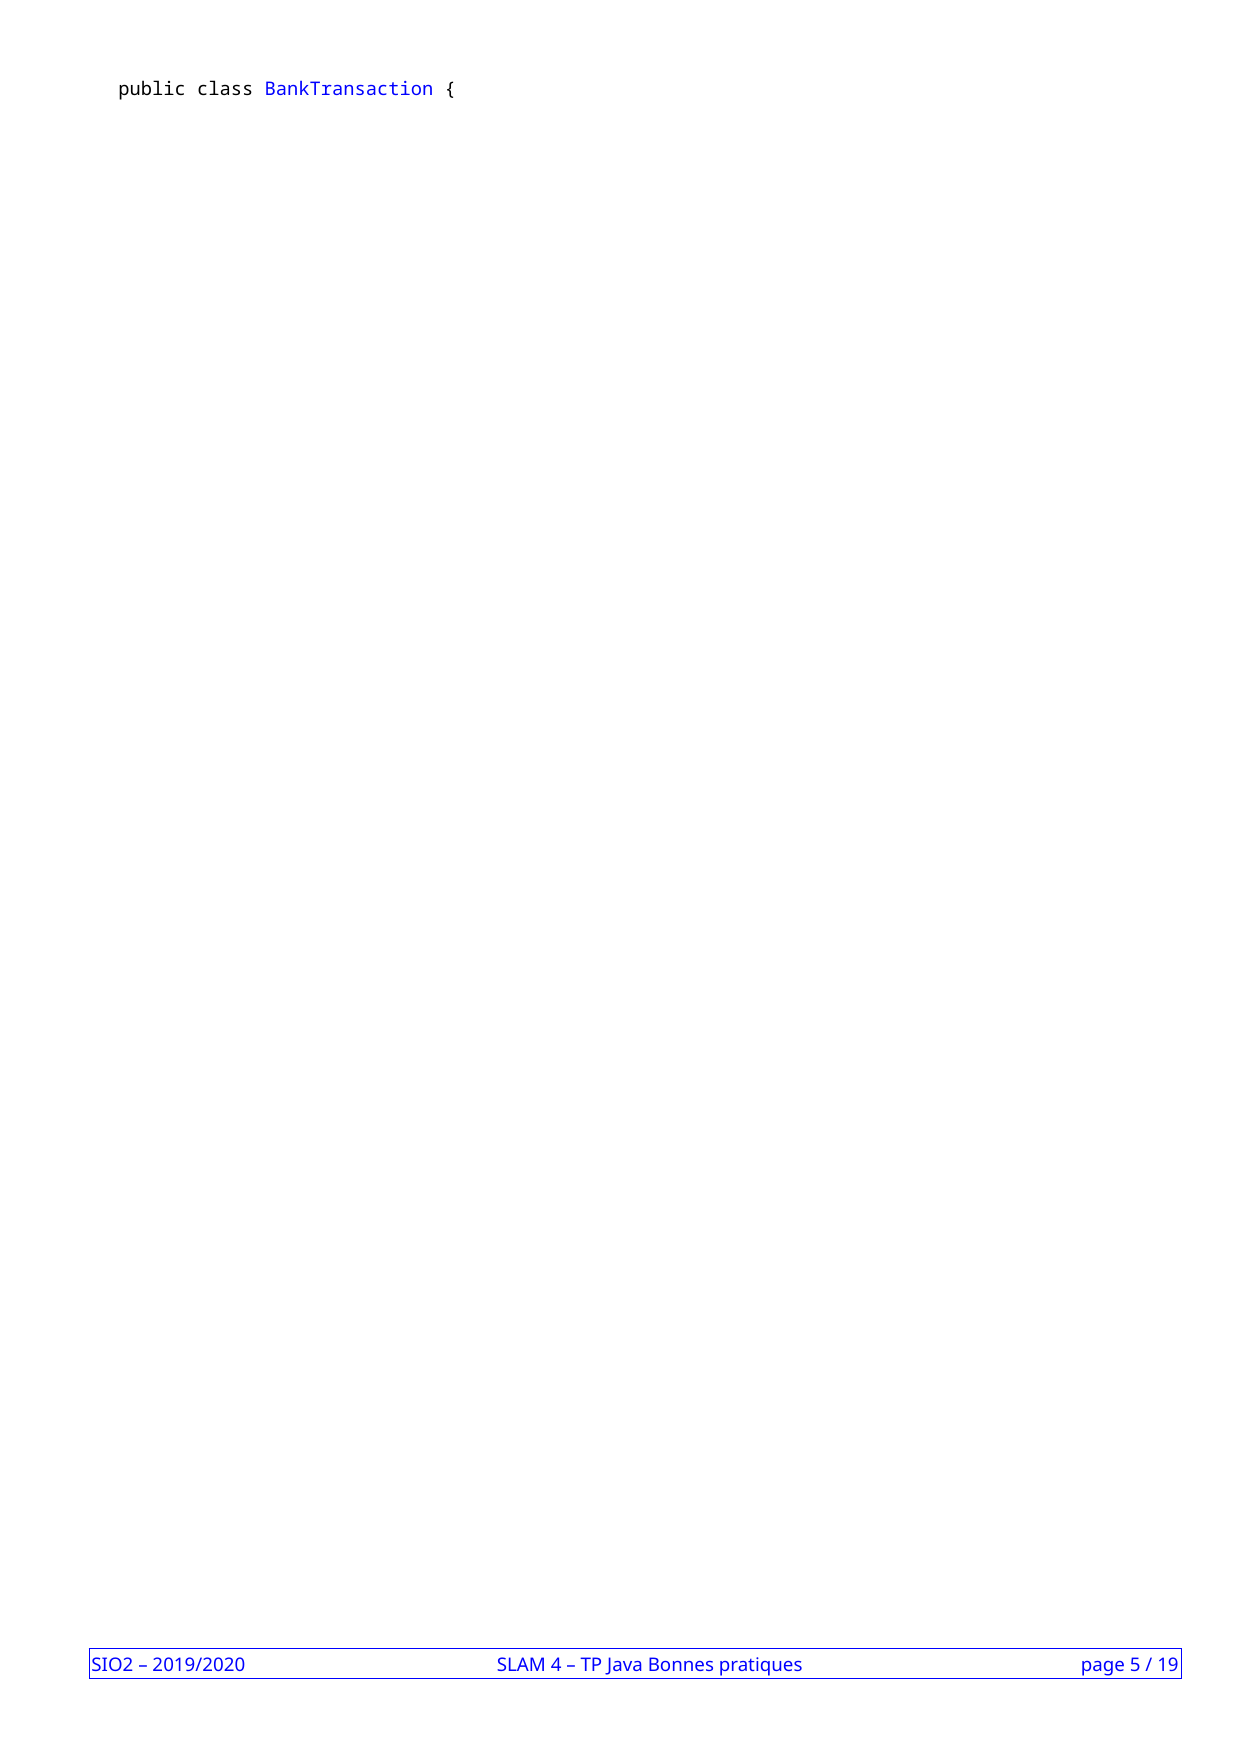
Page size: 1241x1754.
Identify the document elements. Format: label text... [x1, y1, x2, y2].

text public class BankTransaction { [118, 75, 1181, 101]
